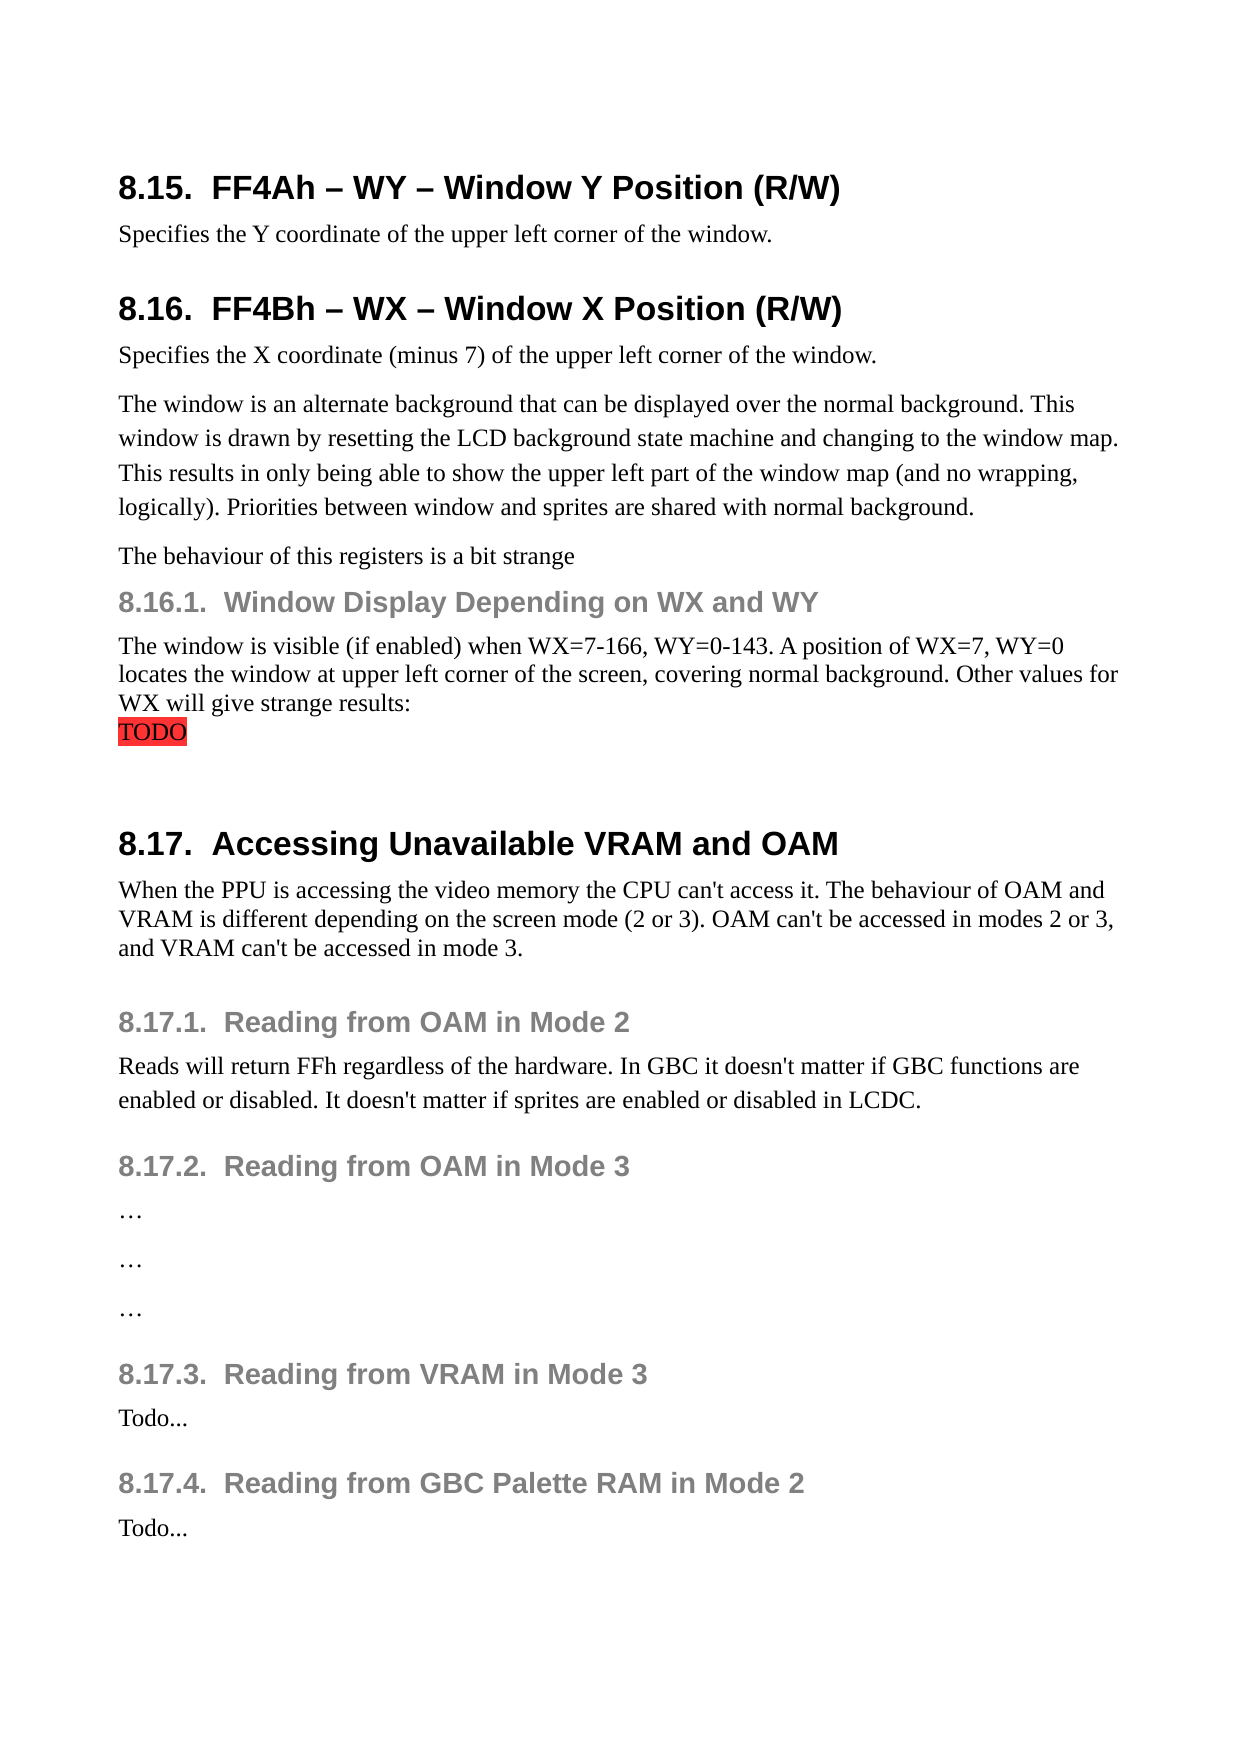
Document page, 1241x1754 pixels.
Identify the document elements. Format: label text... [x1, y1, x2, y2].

text Todo... [118, 1513, 1122, 1541]
text Specifies the Y coordinate of the upper left corner of the window. [118, 219, 1122, 248]
subtitle Reading from GBC Palette RAM in Mode 2 [118, 1467, 1122, 1500]
subtitle Reading from OAM in Mode 2 [118, 1005, 1122, 1038]
text Specifies the X coordinate (minus 7) of the upper left corner of the window. [118, 340, 1122, 369]
text The window is visible (if enabled) when WX=7-166, WY=0-143. A position of WX=7, WY=0 locates the window at upper left corner of the screen, covering normal background. Other values for WX will give strange results: [118, 631, 1122, 717]
subtitle Reading from OAM in Mode 3 [118, 1149, 1122, 1183]
text The behaviour of this registers is a bit strange [118, 541, 1122, 570]
text Reads will return FFh regardless of the hardware. In GBC it doesn't matter if GBC functions are enabled or disabled. It doesn't matter if sprites are enabled or disabled in LCDC. [118, 1051, 1122, 1114]
subtitle FF4Ah – WY – Window Y Position (R/W) [118, 168, 1122, 206]
subtitle Reading from VRAM in Mode 3 [118, 1357, 1122, 1390]
subtitle Window Display Depending on WX and WY [118, 585, 1122, 618]
subtitle FF4Bh – WX – Window X Position (R/W) [118, 289, 1122, 327]
text … [118, 1244, 1122, 1273]
text The window is an alternate background that can be displayed over the normal background. This window is drawn by resetting the LCD background state machine and changing to the window map. This results in only being able to show the upper left part of the window map (and no wrapping, logically). Priorities between window and sprites are shared with normal background. [118, 389, 1122, 521]
text When the PPU is accessing the video memory the CPU can't access it. The behaviour of OAM and VRAM is different depending on the screen mode (2 or 3). OAM can't be accessed in modes 2 or 3, and VRAM can't be accessed in mode 3. [118, 875, 1122, 962]
text … [118, 1293, 1122, 1322]
text … [118, 1195, 1122, 1224]
text TODO [118, 717, 1122, 746]
subtitle Accessing Unavailable VRAM and OAM [118, 824, 1122, 863]
text Todo... [118, 1403, 1122, 1432]
